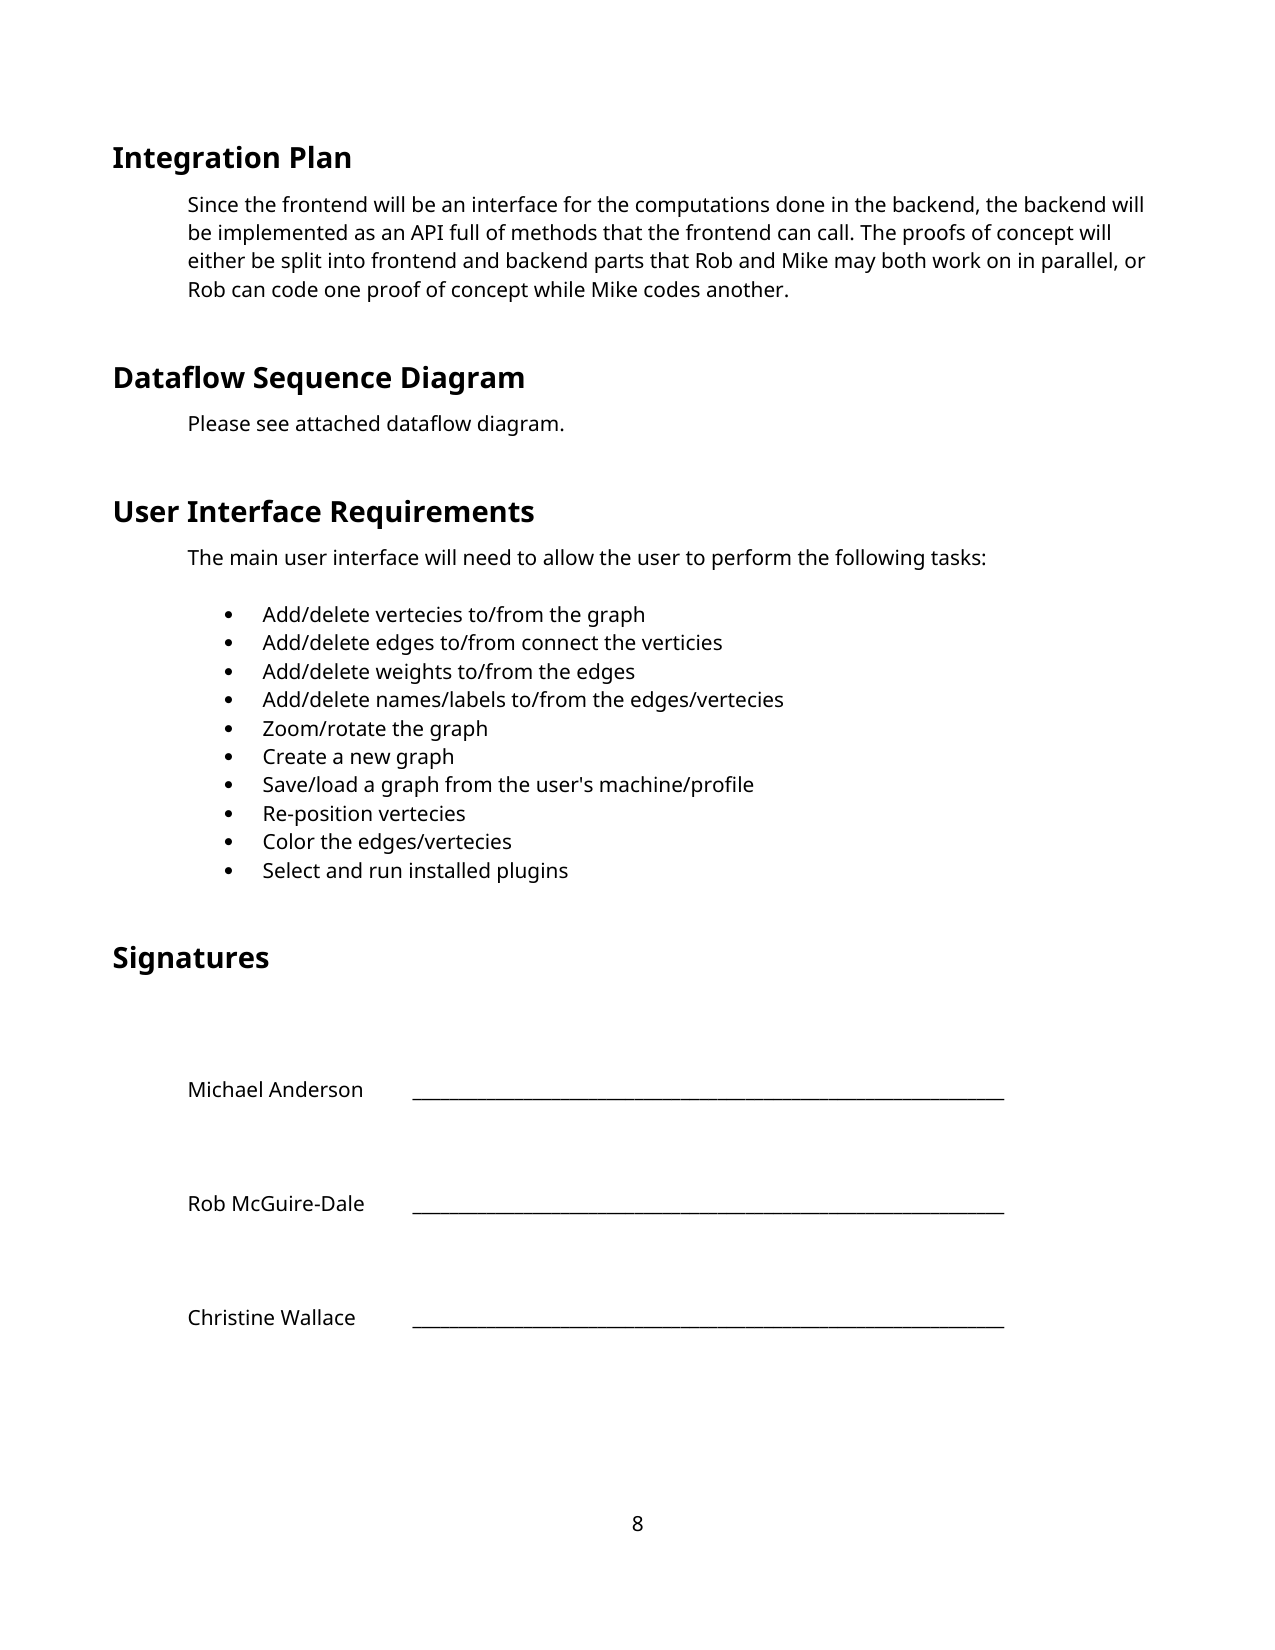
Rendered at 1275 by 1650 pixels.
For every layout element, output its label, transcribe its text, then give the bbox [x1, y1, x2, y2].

text Christine Wallace ________________________________________________________________ [187, 1303, 1162, 1360]
text Since the frontend will be an interface for the computations done in the backend, the backend will be implemented as an API full of methods that the frontend can call. The proofs of concept will either be split into frontend and backend parts that Rob and Mike may both work on in parallel, or Rob can code one proof of concept while Mike codes another. [187, 190, 1162, 332]
text Michael Anderson ________________________________________________________________ [187, 1075, 1162, 1104]
list Add/delete edges to/from connect the verticies [225, 628, 1162, 657]
text The main user interface will need to allow the user to perform the following tasks: [187, 543, 1162, 572]
subtitle User Interface Requirements [112, 491, 1162, 531]
list Color the edges/vertecies [225, 827, 1162, 856]
subtitle Dataflow Sequence Diagram [112, 357, 1162, 397]
list Save/load a graph from the user's machine/profile [225, 771, 1162, 799]
subtitle Signatures [37, 909, 1162, 977]
list Select and run installed plugins [225, 856, 1162, 884]
text Please see attached dataflow diagram. [187, 409, 1162, 437]
list Add/delete vertecies to/from the graph [225, 600, 1162, 628]
subtitle Integration Plan [112, 137, 1162, 177]
list Add/delete weights to/from the edges [225, 657, 1162, 685]
list Create a new graph [225, 742, 1162, 771]
list Re-position vertecies [225, 799, 1162, 827]
list Zoom/rotate the graph [225, 714, 1162, 742]
list Add/delete names/labels to/from the edges/vertecies [225, 685, 1162, 714]
text Rob McGuire-Dale ________________________________________________________________ [187, 1189, 1162, 1217]
